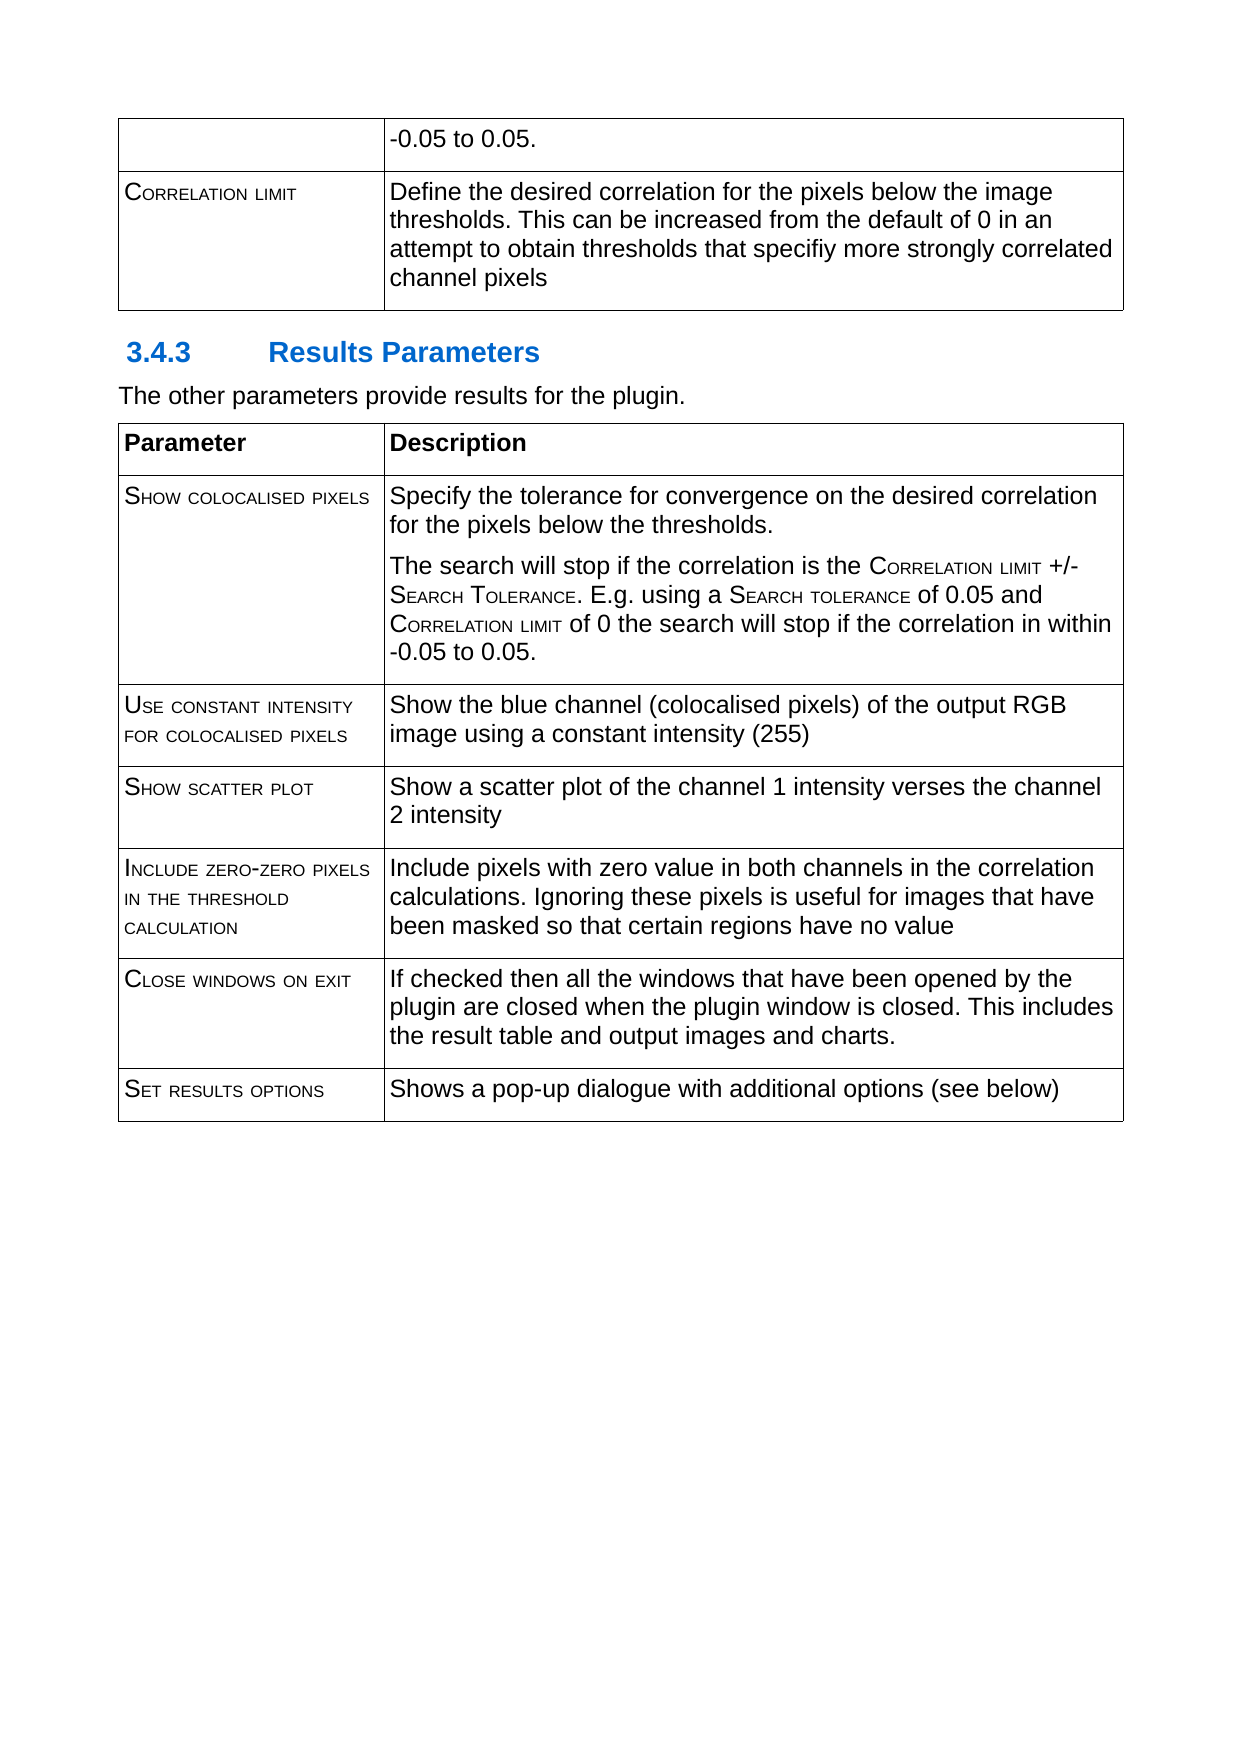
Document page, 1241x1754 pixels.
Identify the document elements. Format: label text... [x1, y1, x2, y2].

table_cell Show scatter plot [119, 767, 384, 847]
table_cell Set results options [119, 1069, 384, 1121]
table_cell If checked then all the windows that have been opened by the plugin are closed when the plugin window is closed. This includes the result table and output images and charts. [385, 959, 1123, 1068]
table_cell Show a scatter plot of the channel 1 intensity verses the channel 2 intensity [385, 767, 1123, 847]
table_header Description [385, 424, 1123, 475]
table_header Parameter [119, 424, 384, 475]
table_cell Use constant intensity for colocalised pixels [119, 685, 384, 766]
table_cell Show colocalised pixels [119, 476, 384, 684]
subtitle Results Parameters [118, 335, 1122, 369]
table_cell Shows a pop-up dialogue with additional options (see below) [385, 1069, 1123, 1121]
table_cell Show the blue channel (colocalised pixels) of the output RGB image using a constant intensity (255) [385, 685, 1123, 766]
table_cell Specify the tolerance for convergence on the desired correlation for the pixels below the thresholds. The search will stop if the correlation is the Correlation limit +/- Search Tolerance. E.g. using a Search tolerance of 0.05 and Correlation limit of 0 the search will stop if the correlation in within -0.05 to 0.05. [385, 476, 1123, 684]
table_cell Close windows on exit [119, 959, 384, 1068]
table_cell [119, 119, 384, 171]
table_cell Define the desired correlation for the pixels below the image thresholds. This can be increased from the default of 0 in an attempt to obtain thresholds that specifiy more strongly correlated channel pixels [385, 172, 1123, 310]
table_cell Correlation limit [119, 172, 384, 310]
table_cell -0.05 to 0.05. [385, 119, 1123, 171]
table_cell Include pixels with zero value in both channels in the correlation calculations. Ignoring these pixels is useful for images that have been masked so that certain regions have no value [385, 849, 1123, 958]
table_cell Include zero-zero pixels in the threshold calculation [119, 849, 384, 958]
text The other parameters provide results for the plugin. [118, 381, 1122, 410]
